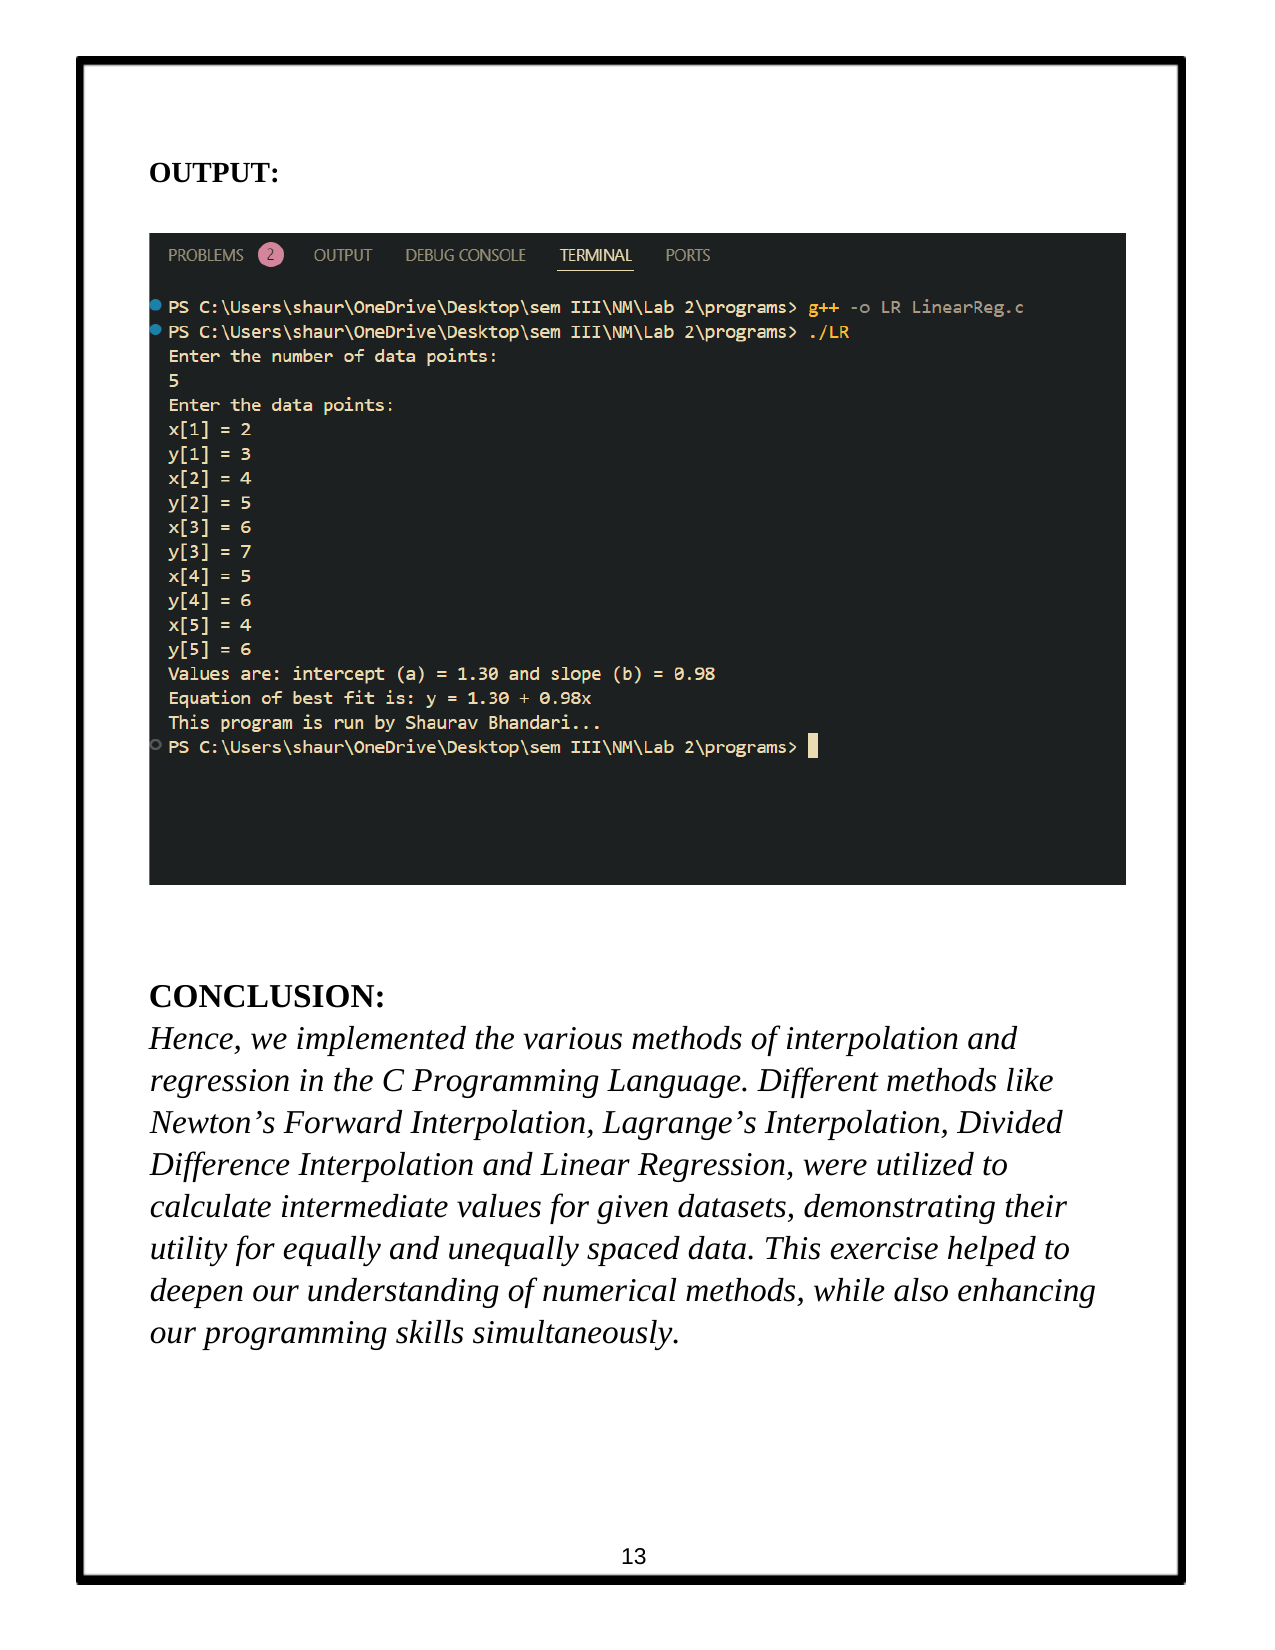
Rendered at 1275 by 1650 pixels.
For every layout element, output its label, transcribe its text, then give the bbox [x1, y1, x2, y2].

text CONCLUSION: [148, 976, 1125, 1014]
text Hence, we implemented the various methods of interpolation and regression in the C Programming Language. Different methods like Newton’s Forward Interpolation, Lagrange’s Interpolation, Divided Difference Interpolation and Linear Regression, were utilized to calculate intermediate values for given datasets, demonstrating their utility for equally and unequally spaced data. This exercise helped to deepen our understanding of numerical methods, while also enhancing our programming skills simultaneously. [148, 1018, 1125, 1351]
text OUTPUT: [148, 155, 1125, 188]
picture [76, 56, 1186, 1585]
